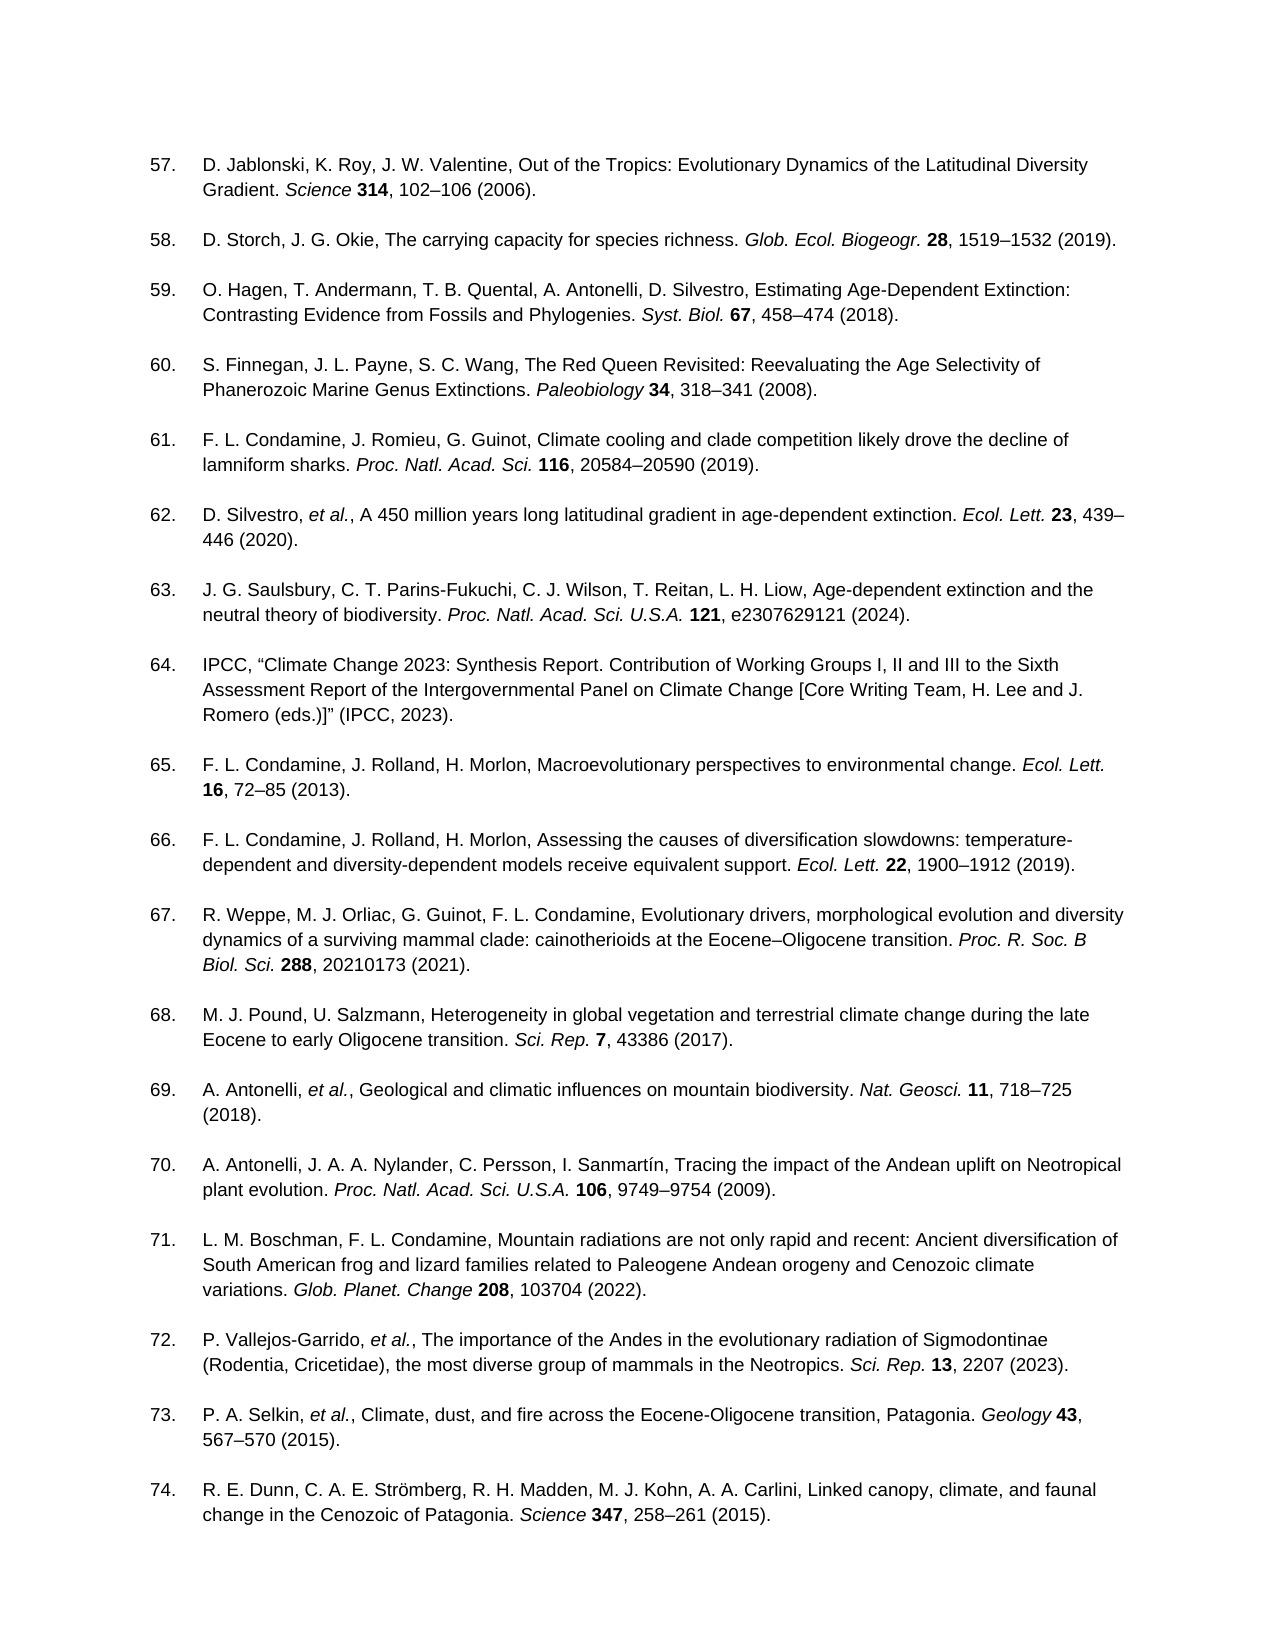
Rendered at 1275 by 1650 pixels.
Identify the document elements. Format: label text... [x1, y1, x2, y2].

text 63. J. G. Saulsbury, C. T. Parins-Fukuchi, C. J. Wilson, T. Reitan, L. H. Liow, Age-dependent extinction and the neutral theory of biodiversity. Proc. Natl. Acad. Sci. U.S.A. 121, e2307629121 (2024). [150, 575, 1125, 625]
text 66. F. L. Condamine, J. Rolland, H. Morlon, Assessing the causes of diversification slowdowns: temperature-dependent and diversity-dependent models receive equivalent support. Ecol. Lett. 22, 1900–1912 (2019). [150, 825, 1125, 875]
text 69. A. Antonelli, et al., Geological and climatic influences on mountain biodiversity. Nat. Geosci. 11, 718–725 (2018). [150, 1075, 1125, 1125]
text 64. IPCC, “Climate Change 2023: Synthesis Report. Contribution of Working Groups I, II and III to the Sixth Assessment Report of the Intergovernmental Panel on Climate Change [Core Writing Team, H. Lee and J. Romero (eds.)]” (IPCC, 2023). [150, 650, 1125, 725]
text 72. P. Vallejos-Garrido, et al., The importance of the Andes in the evolutionary radiation of Sigmodontinae (Rodentia, Cricetidae), the most diverse group of mammals in the Neotropics. Sci. Rep. 13, 2207 (2023). [150, 1325, 1125, 1375]
text 58. D. Storch, J. G. Okie, The carrying capacity for species richness. Glob. Ecol. Biogeogr. 28, 1519–1532 (2019). [150, 225, 1125, 250]
text 68. M. J. Pound, U. Salzmann, Heterogeneity in global vegetation and terrestrial climate change during the late Eocene to early Oligocene transition. Sci. Rep. 7, 43386 (2017). [150, 1000, 1125, 1050]
text 71. L. M. Boschman, F. L. Condamine, Mountain radiations are not only rapid and recent: Ancient diversification of South American frog and lizard families related to Paleogene Andean orogeny and Cenozoic climate variations. Glob. Planet. Change 208, 103704 (2022). [150, 1225, 1125, 1300]
text 62. D. Silvestro, et al., A 450 million years long latitudinal gradient in age-dependent extinction. Ecol. Lett. 23, 439–446 (2020). [150, 500, 1125, 550]
text 70. A. Antonelli, J. A. A. Nylander, C. Persson, I. Sanmartín, Tracing the impact of the Andean uplift on Neotropical plant evolution. Proc. Natl. Acad. Sci. U.S.A. 106, 9749–9754 (2009). [150, 1150, 1125, 1200]
text 73. P. A. Selkin, et al., Climate, dust, and fire across the Eocene-Oligocene transition, Patagonia. Geology 43, 567–570 (2015). [150, 1400, 1125, 1450]
text 67. R. Weppe, M. J. Orliac, G. Guinot, F. L. Condamine, Evolutionary drivers, morphological evolution and diversity dynamics of a surviving mammal clade: cainotherioids at the Eocene–Oligocene transition. Proc. R. Soc. B Biol. Sci. 288, 20210173 (2021). [150, 900, 1125, 975]
text 59. O. Hagen, T. Andermann, T. B. Quental, A. Antonelli, D. Silvestro, Estimating Age-Dependent Extinction: Contrasting Evidence from Fossils and Phylogenies. Syst. Biol. 67, 458–474 (2018). [150, 275, 1125, 325]
text 57. D. Jablonski, K. Roy, J. W. Valentine, Out of the Tropics: Evolutionary Dynamics of the Latitudinal Diversity Gradient. Science 314, 102–106 (2006). [150, 150, 1125, 200]
text 65. F. L. Condamine, J. Rolland, H. Morlon, Macroevolutionary perspectives to environmental change. Ecol. Lett. 16, 72–85 (2013). [150, 750, 1125, 800]
text 74. R. E. Dunn, C. A. E. Strömberg, R. H. Madden, M. J. Kohn, A. A. Carlini, Linked canopy, climate, and faunal change in the Cenozoic of Patagonia. Science 347, 258–261 (2015). [150, 1475, 1125, 1525]
text 61. F. L. Condamine, J. Romieu, G. Guinot, Climate cooling and clade competition likely drove the decline of lamniform sharks. Proc. Natl. Acad. Sci. 116, 20584–20590 (2019). [150, 425, 1125, 475]
text 60. S. Finnegan, J. L. Payne, S. C. Wang, The Red Queen Revisited: Reevaluating the Age Selectivity of Phanerozoic Marine Genus Extinctions. Paleobiology 34, 318–341 (2008). [150, 350, 1125, 400]
